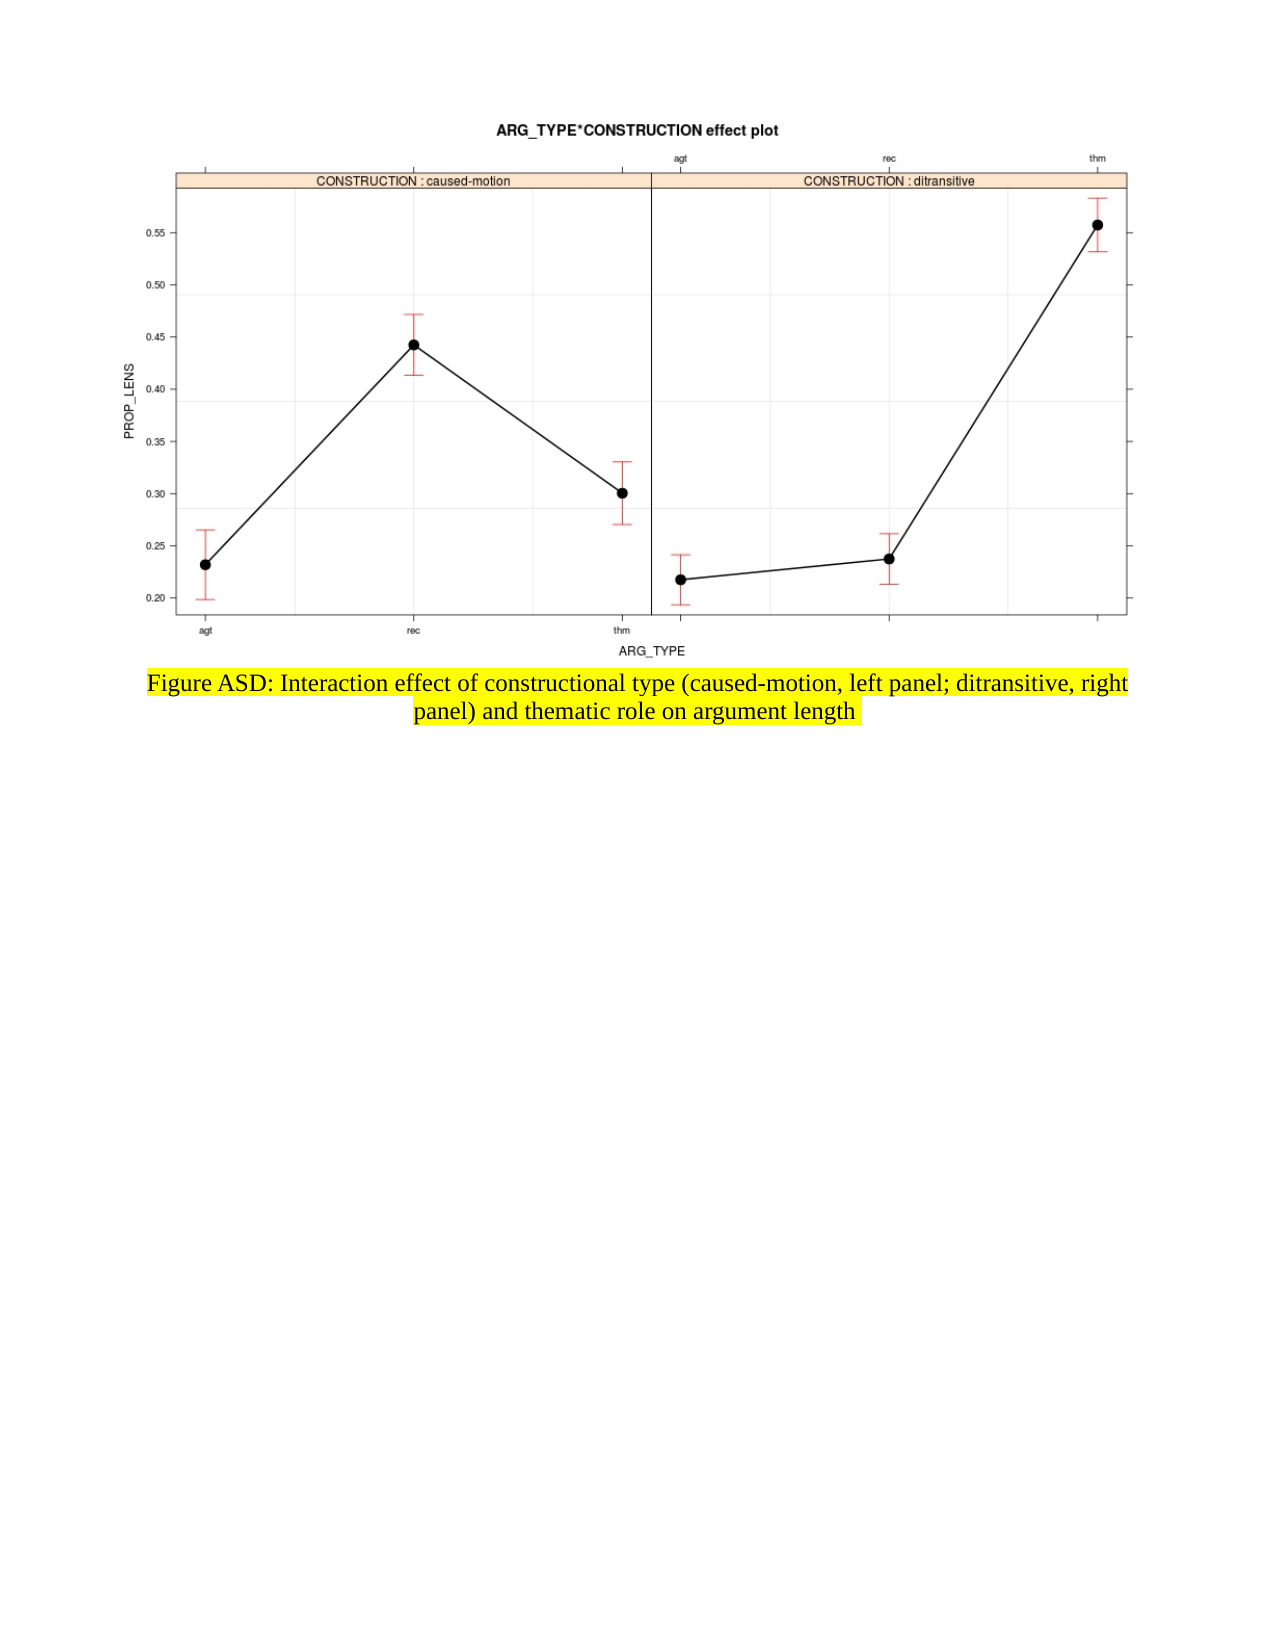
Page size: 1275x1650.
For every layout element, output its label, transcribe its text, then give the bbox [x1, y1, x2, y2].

text Figure ASD: Interaction effect of constructional type (caused-motion, left panel; ditransitive, right panel) and thematic role on argument length [118, 668, 1157, 725]
picture [118, 118, 1157, 668]
